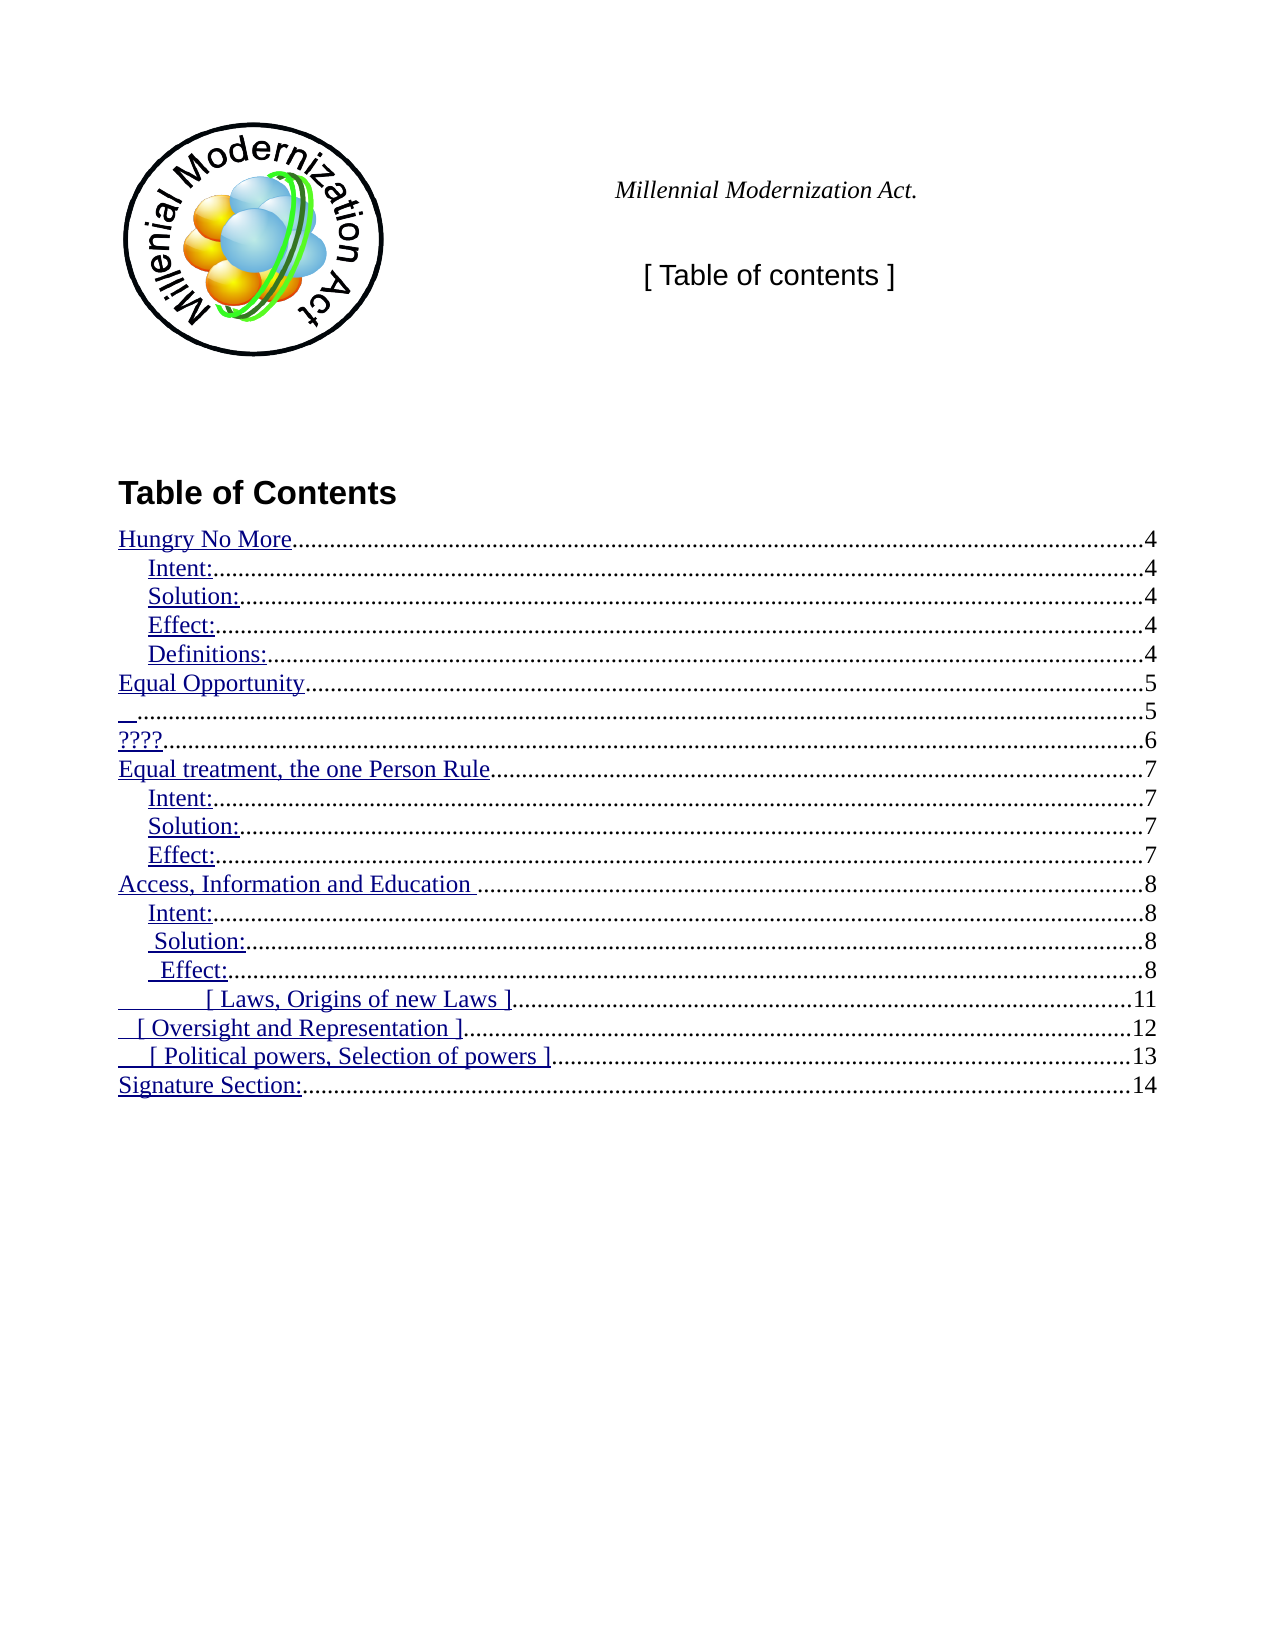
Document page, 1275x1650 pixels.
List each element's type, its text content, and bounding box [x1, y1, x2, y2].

subtitle Table of Contents [118, 473, 1157, 511]
text Solution: 8 [148, 926, 1157, 955]
subtitle [ Table of contents ] [385, 258, 1157, 292]
text Solution: 7 [148, 811, 1157, 840]
text Access, Information and Education 8 [118, 869, 1157, 898]
text Definitions: 4 [148, 639, 1157, 668]
text Intent: 7 [148, 783, 1157, 811]
text Intent: 8 [148, 898, 1157, 926]
text Effect: 4 [148, 610, 1157, 639]
text Solution: 4 [148, 581, 1157, 610]
text [ Oversight and Representation ] 12 [118, 1013, 1157, 1041]
text Millennial Modernization Act. [385, 176, 1157, 204]
text 5 [118, 696, 1157, 725]
text [ Political powers, Selection of powers ] 13 [118, 1041, 1157, 1070]
text Effect: 7 [148, 840, 1157, 869]
text Hungry No More 4 [118, 524, 1157, 553]
picture [121, 118, 385, 359]
text ???? 6 [118, 725, 1157, 754]
text Signature Section: 14 [118, 1070, 1157, 1099]
text [ Laws, Origins of new Laws ] 11 [118, 984, 1157, 1013]
text Intent: 4 [148, 553, 1157, 581]
text Equal Opportunity 5 [118, 668, 1157, 696]
text Equal treatment, the one Person Rule 7 [118, 754, 1157, 783]
text Effect: 8 [148, 955, 1157, 984]
